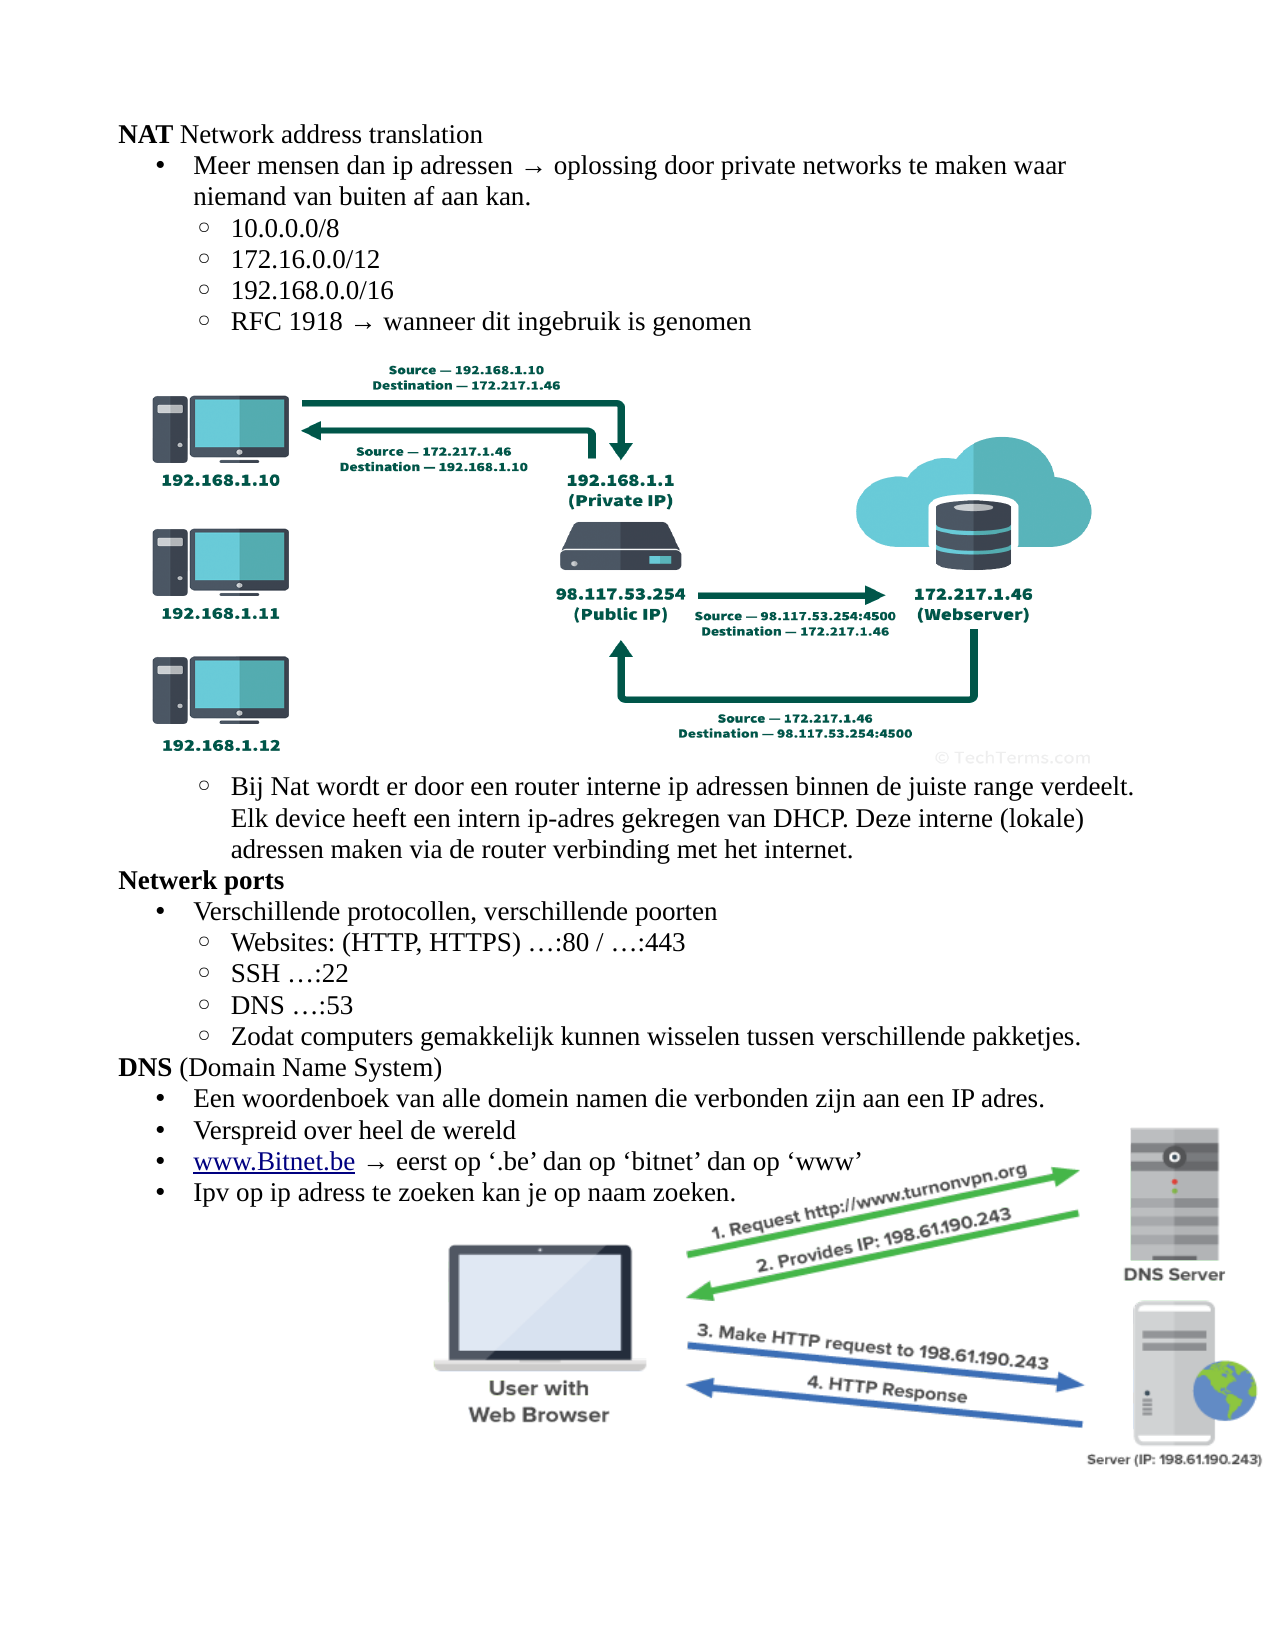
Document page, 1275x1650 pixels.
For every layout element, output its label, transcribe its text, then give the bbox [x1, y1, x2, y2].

picture [420, 1112, 1275, 1490]
list Ipv op ip adress te zoeken kan je op naam zoeken. [156, 1176, 420, 1207]
list Meer mensen dan ip adressen → oplossing door private networks te maken waar niemand van buiten af aan kan. [156, 149, 1157, 212]
list Zodat computers gemakkelijk kunnen wisselen tussen verschillende pakketjes. [193, 1020, 1157, 1051]
list Verschillende protocollen, verschillende poorten [156, 895, 1157, 926]
list Bij Nat wordt er door een router interne ip adressen binnen de juiste range verdeelt. Elk device heeft een intern ip-adres gekregen van DHCP. Deze interne (lokale) adressen maken via de router verbinding met het internet. [193, 337, 1157, 864]
list RFC 1918 → wanneer dit ingebruik is genomen [193, 305, 1157, 337]
picture [142, 345, 1100, 771]
list Websites: (HTTP, HTTPS) …:80 / …:443 [193, 926, 1157, 958]
text NAT Network address translation [118, 118, 1157, 149]
list Een woordenboek van alle domein namen die verbonden zijn aan een IP adres. [156, 1082, 1157, 1114]
text DNS (Domain Name System) [118, 1051, 1157, 1082]
list 192.168.0.0/16 [193, 274, 1157, 305]
list 172.16.0.0/12 [193, 243, 1157, 274]
list www.Bitnet.be → eerst op ‘.be’ dan op ‘bitnet’ dan op ‘www’ [156, 1145, 420, 1176]
list Verspreid over heel de wereld [156, 1114, 420, 1145]
list 10.0.0.0/8 [193, 212, 1157, 243]
list SSH …:22 [193, 958, 1157, 989]
list DNS …:53 [193, 989, 1157, 1020]
text Netwerk ports [118, 864, 1157, 895]
